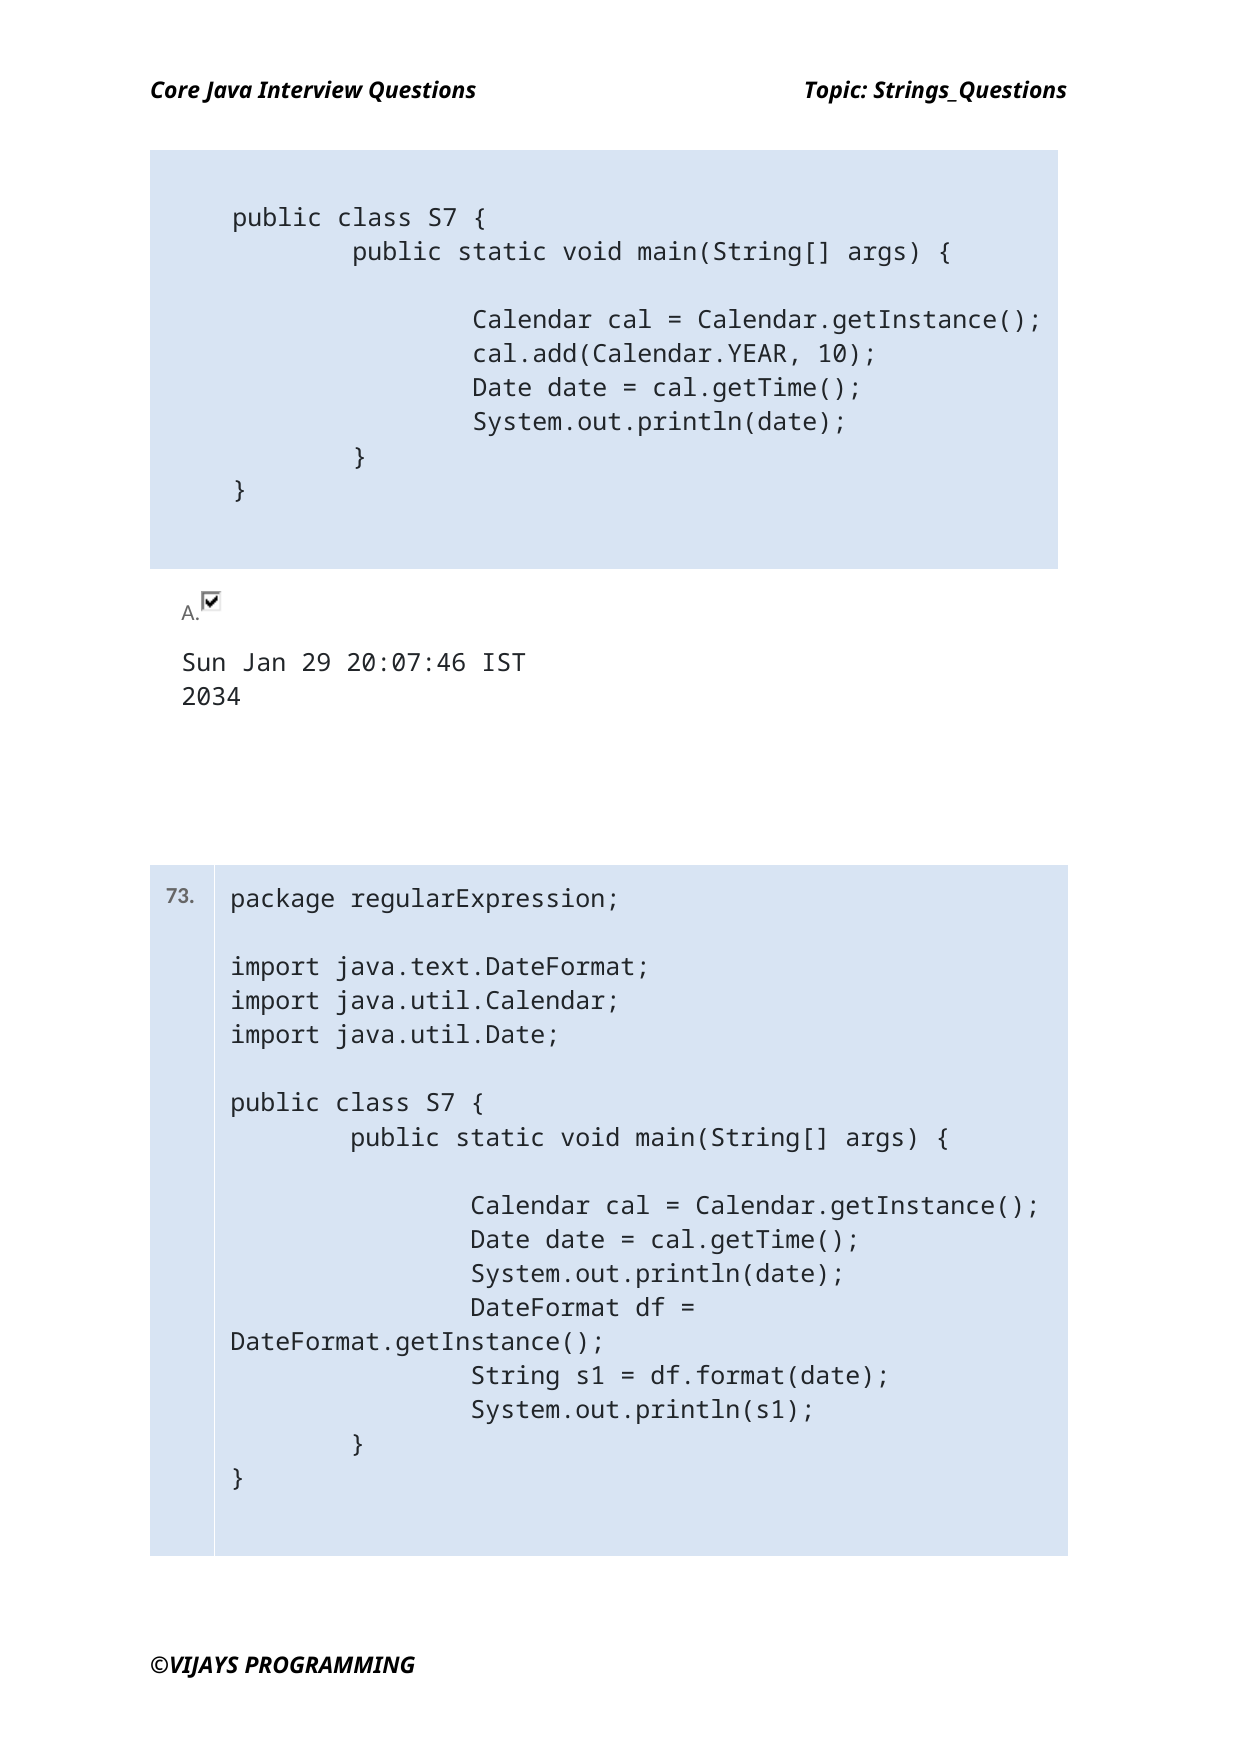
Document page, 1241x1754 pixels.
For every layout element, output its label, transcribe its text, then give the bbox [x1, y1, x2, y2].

table_cell public class S7 { public static void main(String[] args) { Calendar cal = Calendar.getInstance(); cal.add(Calendar.YEAR, 10); Date date = cal.getTime(); System.out.println(date); } } [216, 150, 1058, 569]
table_header [181, 781, 580, 849]
table_cell [150, 569, 1090, 865]
table_header [181, 747, 580, 781]
table_cell [1058, 150, 1090, 569]
table_header package regularExpression; import java.text.DateFormat; import java.util.Calendar; import java.util.Date; public class S7 { public static void main(String[] args) { Calendar cal = Calendar.getInstance(); Date date = cal.getTime(); System.out.println(date); DateFormat df = DateFormat.getInstance(); String s1 = df.format(date); System.out.println(s1); } } [215, 865, 1068, 1556]
table_header [1068, 865, 1090, 1556]
table_cell [150, 150, 216, 569]
table_header A. Sun Jan 29 20:07:46 IST 2034 [181, 584, 580, 747]
table_header 73. [150, 865, 214, 1556]
